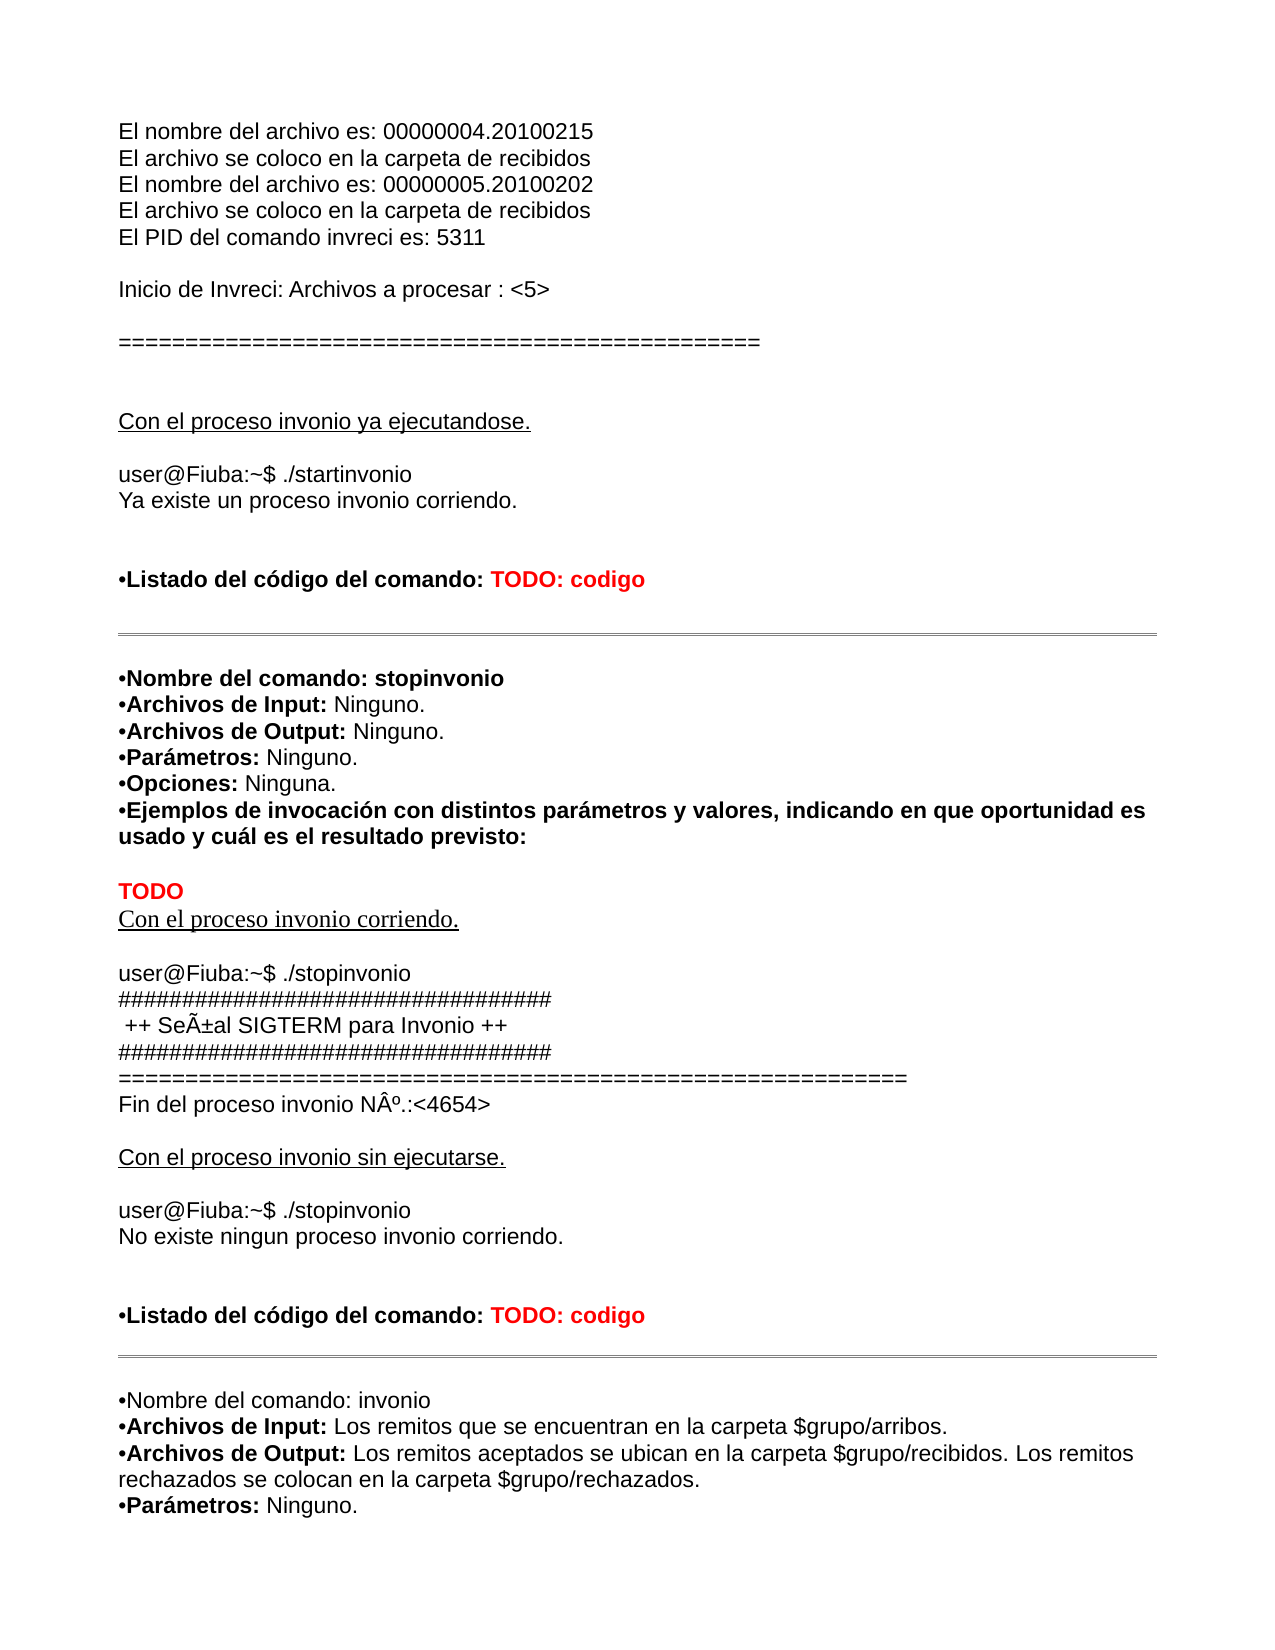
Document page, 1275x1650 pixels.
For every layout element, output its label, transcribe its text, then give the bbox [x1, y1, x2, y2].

text El archivo se coloco en la carpeta de recibidos [118, 144, 1157, 171]
text Con el proceso invonio ya ejecutandose. [118, 408, 1157, 434]
list Archivos de Output: Ninguno. [118, 718, 1157, 744]
text ################################## [118, 1039, 1157, 1065]
text Fin del proceso invonio NÂº.:<4654> [118, 1091, 1157, 1118]
list Archivos de Input: Ninguno. [118, 691, 1157, 718]
text ++ SeÃ±al SIGTERM para Invonio ++ [118, 1012, 1157, 1039]
list Listado del código del comando: TODO: codigo [118, 566, 1157, 592]
text El nombre del archivo es: 00000005.20100202 [118, 171, 1157, 197]
list user@Fiuba:~$ ./stopinvonio [118, 1197, 1157, 1223]
text Ya existe un proceso invonio corriendo. [118, 487, 1157, 513]
text El archivo se coloco en la carpeta de recibidos [118, 197, 1157, 223]
list TODO [118, 878, 1157, 904]
text No existe ningun proceso invonio corriendo. [118, 1223, 1157, 1249]
list Nombre del comando: stopinvonio [118, 665, 1157, 691]
list Parámetros: Ninguno. [118, 744, 1157, 770]
text El nombre del archivo es: 00000004.20100215 [118, 118, 1157, 144]
text El PID del comando invreci es: 5311 [118, 223, 1157, 250]
text ################################## [118, 986, 1157, 1012]
list Archivos de Output: Los remitos aceptados se ubican en la carpeta $grupo/recibidos. Los remitos rechazados se colocan en la carpeta $grupo/rechazados. [118, 1439, 1157, 1492]
text =========================================================== [118, 1065, 1157, 1091]
list user@Fiuba:~$ ./startinvonio [118, 461, 1157, 487]
list Archivos de Input: Los remitos que se encuentran en la carpeta $grupo/arribos. [118, 1413, 1157, 1439]
list Nombre del comando: invonio [118, 1387, 1157, 1413]
list Listado del código del comando: TODO: codigo [118, 1302, 1157, 1329]
text Inicio de Invreci: Archivos a procesar : <5> [118, 276, 1157, 303]
list Ejemplos de invocación con distintos parámetros y valores, indicando en que oportunidad es usado y cuál es el resultado previsto: [118, 797, 1157, 849]
list Opciones: Ninguna. [118, 770, 1157, 797]
list Parámetros: Ninguno. [118, 1492, 1157, 1518]
list user@Fiuba:~$ ./stopinvonio [118, 960, 1157, 986]
list Con el proceso invonio corriendo. [118, 904, 1157, 933]
text Con el proceso invonio sin ejecutarse. [118, 1144, 1157, 1171]
text ================================================ [118, 329, 1157, 355]
